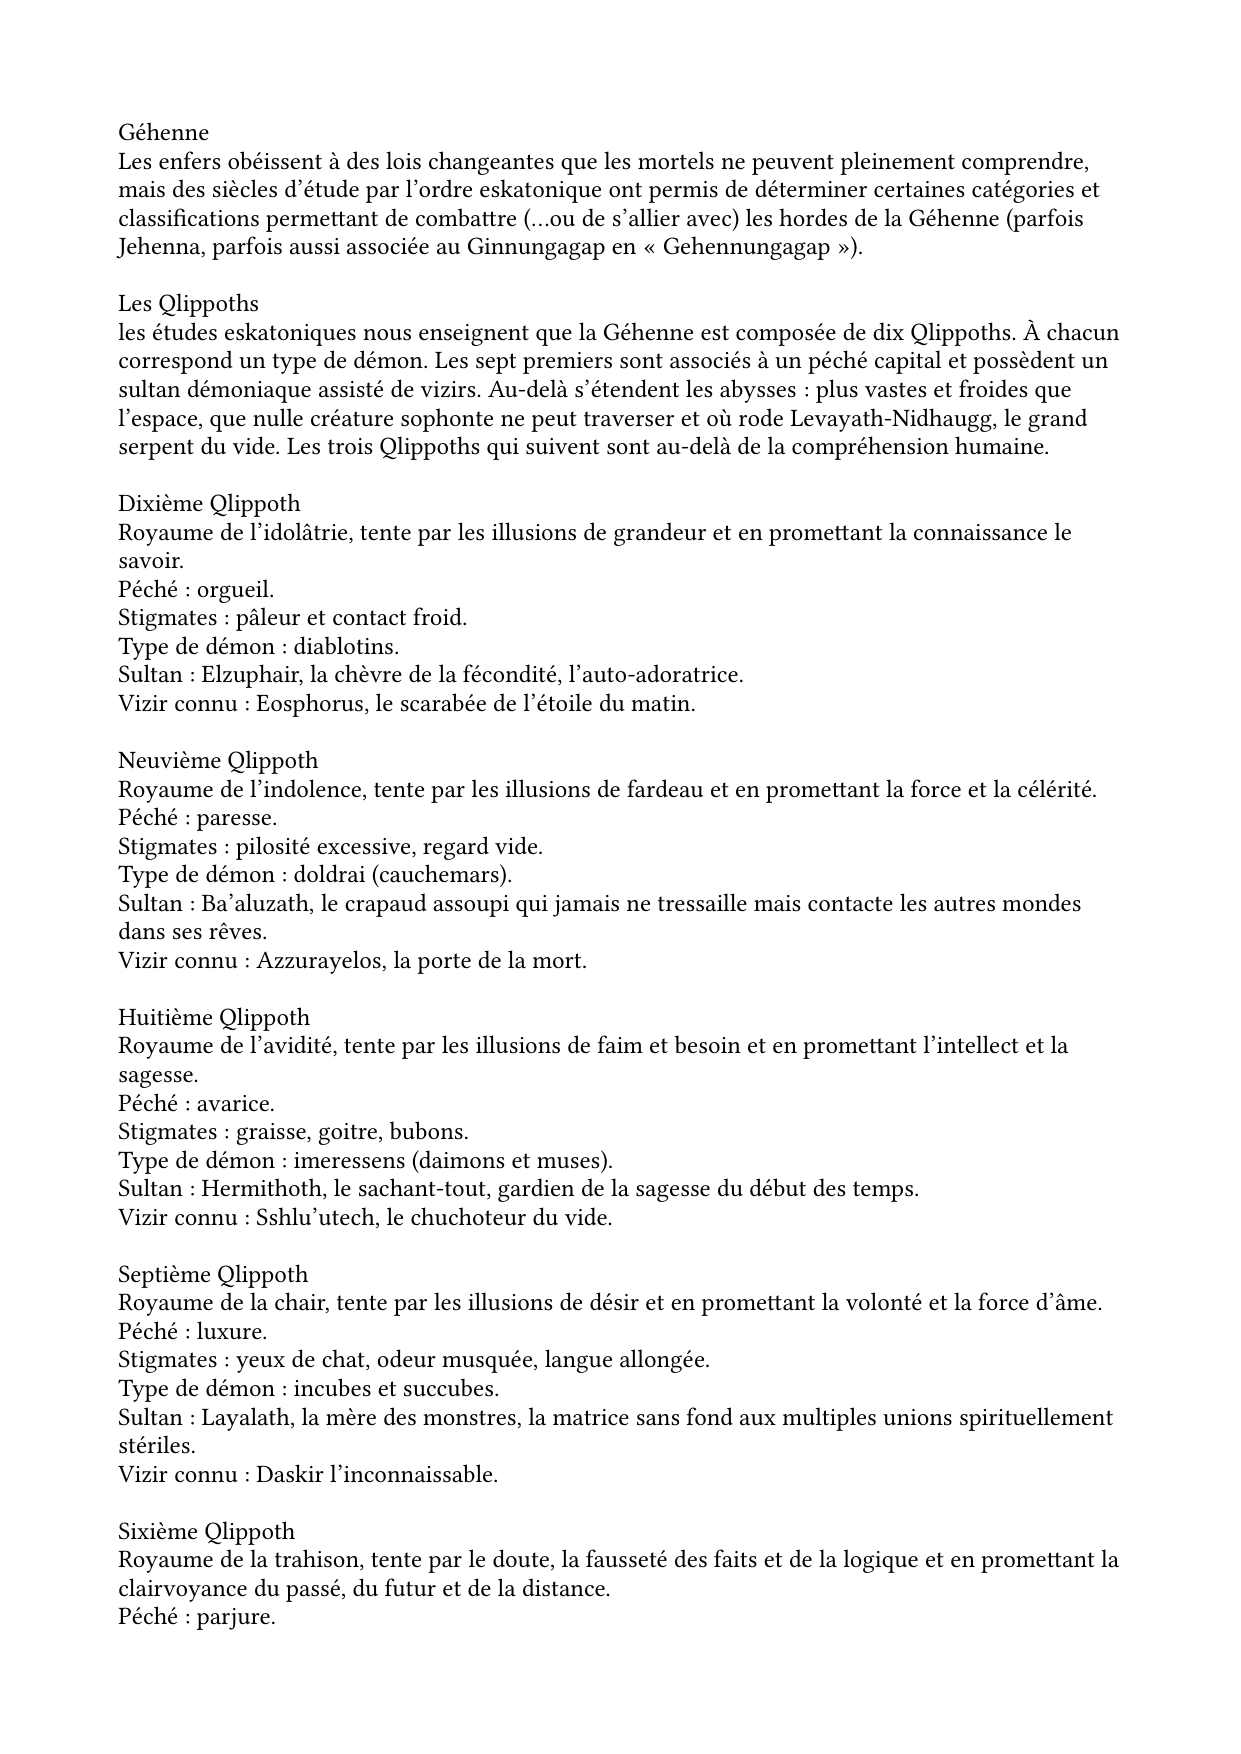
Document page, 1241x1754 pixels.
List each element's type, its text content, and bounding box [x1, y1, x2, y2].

text Neuvième Qlippoth [118, 746, 1122, 774]
text Stigmates : yeux de chat, odeur musquée, langue allongée. [118, 1345, 1122, 1374]
text Péché : luxure. [118, 1317, 1122, 1345]
text Péché : avarice. [118, 1088, 1122, 1117]
text Stigmates : graisse, goitre, bubons. [118, 1117, 1122, 1146]
text Géhenne [118, 118, 1122, 147]
text Sultan : Layalath, la mère des monstres, la matrice sans fond aux multiples unions spirituellement stériles. [118, 1402, 1122, 1459]
text Péché : paresse. [118, 803, 1122, 832]
text Péché : orgueil. [118, 575, 1122, 603]
text Dixième Qlippoth [118, 489, 1122, 518]
text Septième Qlippoth [118, 1260, 1122, 1288]
text Vizir connu : Azzurayelos, la porte de la mort. [118, 946, 1122, 974]
text Huitième Qlippoth [118, 1003, 1122, 1031]
text Royaume de la chair, tente par les illusions de désir et en promettant la volonté et la force d’âme. [118, 1288, 1122, 1317]
text Type de démon : doldrai (cauchemars). [118, 860, 1122, 889]
text Vizir connu : Eosphorus, le scarabée de l’étoile du matin. [118, 689, 1122, 717]
text Type de démon : incubes et succubes. [118, 1374, 1122, 1402]
text Royaume de l’indolence, tente par les illusions de fardeau et en promettant la force et la célérité. [118, 774, 1122, 803]
text Royaume de la trahison, tente par le doute, la fausseté des faits et de la logique et en promettant la clairvoyance du passé, du futur et de la distance. [118, 1545, 1122, 1602]
text Stigmates : pâleur et contact froid. [118, 603, 1122, 632]
text Péché : parjure. [118, 1602, 1122, 1631]
text Type de démon : diablotins. [118, 632, 1122, 660]
text Type de démon : imeressens (daimons et muses). [118, 1146, 1122, 1174]
text Les Qlippoths [118, 289, 1122, 318]
text Les enfers obéissent à des lois changeantes que les mortels ne peuvent pleinement comprendre, mais des siècles d’étude par l’ordre eskatonique ont permis de déterminer certaines catégories et classifications permettant de combattre (...ou de s’allier avec) les hordes de la Géhenne (parfois Jehenna, parfois aussi associée au Ginnungagap en « Gehennungagap »). [118, 147, 1122, 261]
text Vizir connu : Sshlu’utech, le chuchoteur du vide. [118, 1203, 1122, 1231]
text Sultan : Elzuphair, la chèvre de la fécondité, l’auto-adoratrice. [118, 660, 1122, 689]
text Royaume de l’idolâtrie, tente par les illusions de grandeur et en promettant la connaissance le savoir. [118, 518, 1122, 575]
text Vizir connu : Daskir l’inconnaissable. [118, 1459, 1122, 1488]
text Sultan : Hermithoth, le sachant-tout, gardien de la sagesse du début des temps. [118, 1174, 1122, 1203]
text Sultan : Ba’aluzath, le crapaud assoupi qui jamais ne tressaille mais contacte les autres mondes dans ses rêves. [118, 889, 1122, 946]
text Royaume de l’avidité, tente par les illusions de faim et besoin et en promettant l’intellect et la sagesse. [118, 1031, 1122, 1088]
text Sixième Qlippoth [118, 1517, 1122, 1545]
text les études eskatoniques nous enseignent que la Géhenne est composée de dix Qlippoths. À chacun correspond un type de démon. Les sept premiers sont associés à un péché capital et possèdent un sultan démoniaque assisté de vizirs. Au-delà s’étendent les abysses : plus vastes et froides que l’espace, que nulle créature sophonte ne peut traverser et où rode Levayath-Nidhaugg, le grand serpent du vide. Les trois Qlippoths qui suivent sont au-delà de la compréhension humaine. [118, 318, 1122, 461]
text Stigmates : pilosité excessive, regard vide. [118, 832, 1122, 860]
